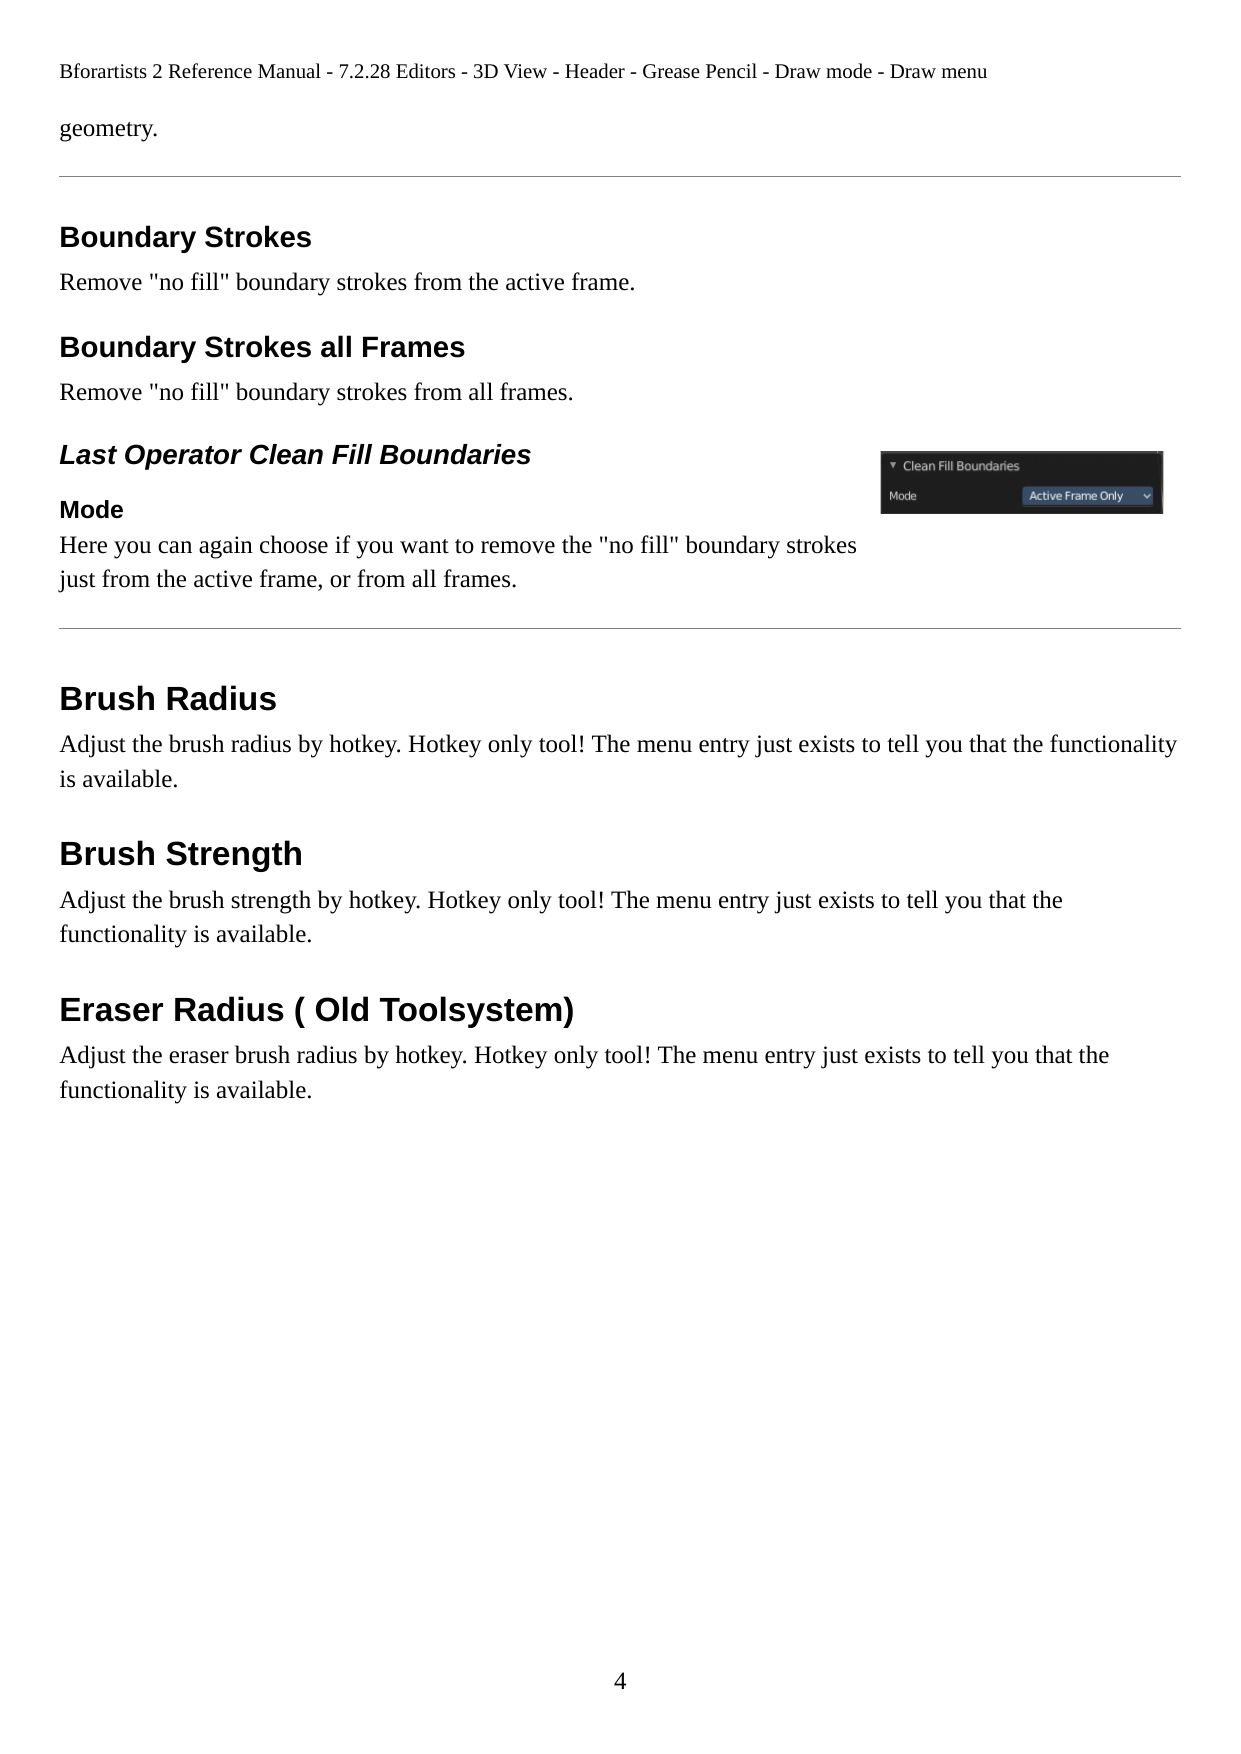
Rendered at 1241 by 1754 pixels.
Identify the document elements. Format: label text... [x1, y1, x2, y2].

text Adjust the eraser brush radius by hotkey. Hotkey only tool! The menu entry just exists to tell you that the functionality is available. [59, 1041, 1181, 1104]
subtitle Last Operator Clean Fill Boundaries [59, 438, 1181, 470]
text geometry. [59, 113, 1181, 141]
subtitle Brush Radius [59, 678, 1181, 717]
text Here you can again choose if you want to remove the "no fill" boundary strokes just from the active frame, or from all frames. [59, 530, 1181, 593]
subtitle Boundary Strokes all Frames [59, 330, 1181, 364]
subtitle Eraser Radius ( Old Toolsystem) [59, 989, 1181, 1028]
text Remove "no fill" boundary strokes from all frames. [59, 377, 1181, 405]
text Adjust the brush radius by hotkey. Hotkey only tool! The menu entry just exists to tell you that the functionality is available. [59, 729, 1181, 793]
text Remove "no fill" boundary strokes from the active frame. [59, 267, 1181, 295]
subtitle Brush Strength [59, 834, 1181, 872]
text Adjust the brush strength by hotkey. Hotkey only tool! The menu entry just exists to tell you that the functionality is available. [59, 885, 1181, 948]
subtitle Boundary Strokes [59, 220, 1181, 254]
picture [880, 451, 1164, 514]
subtitle Mode [59, 495, 1181, 523]
